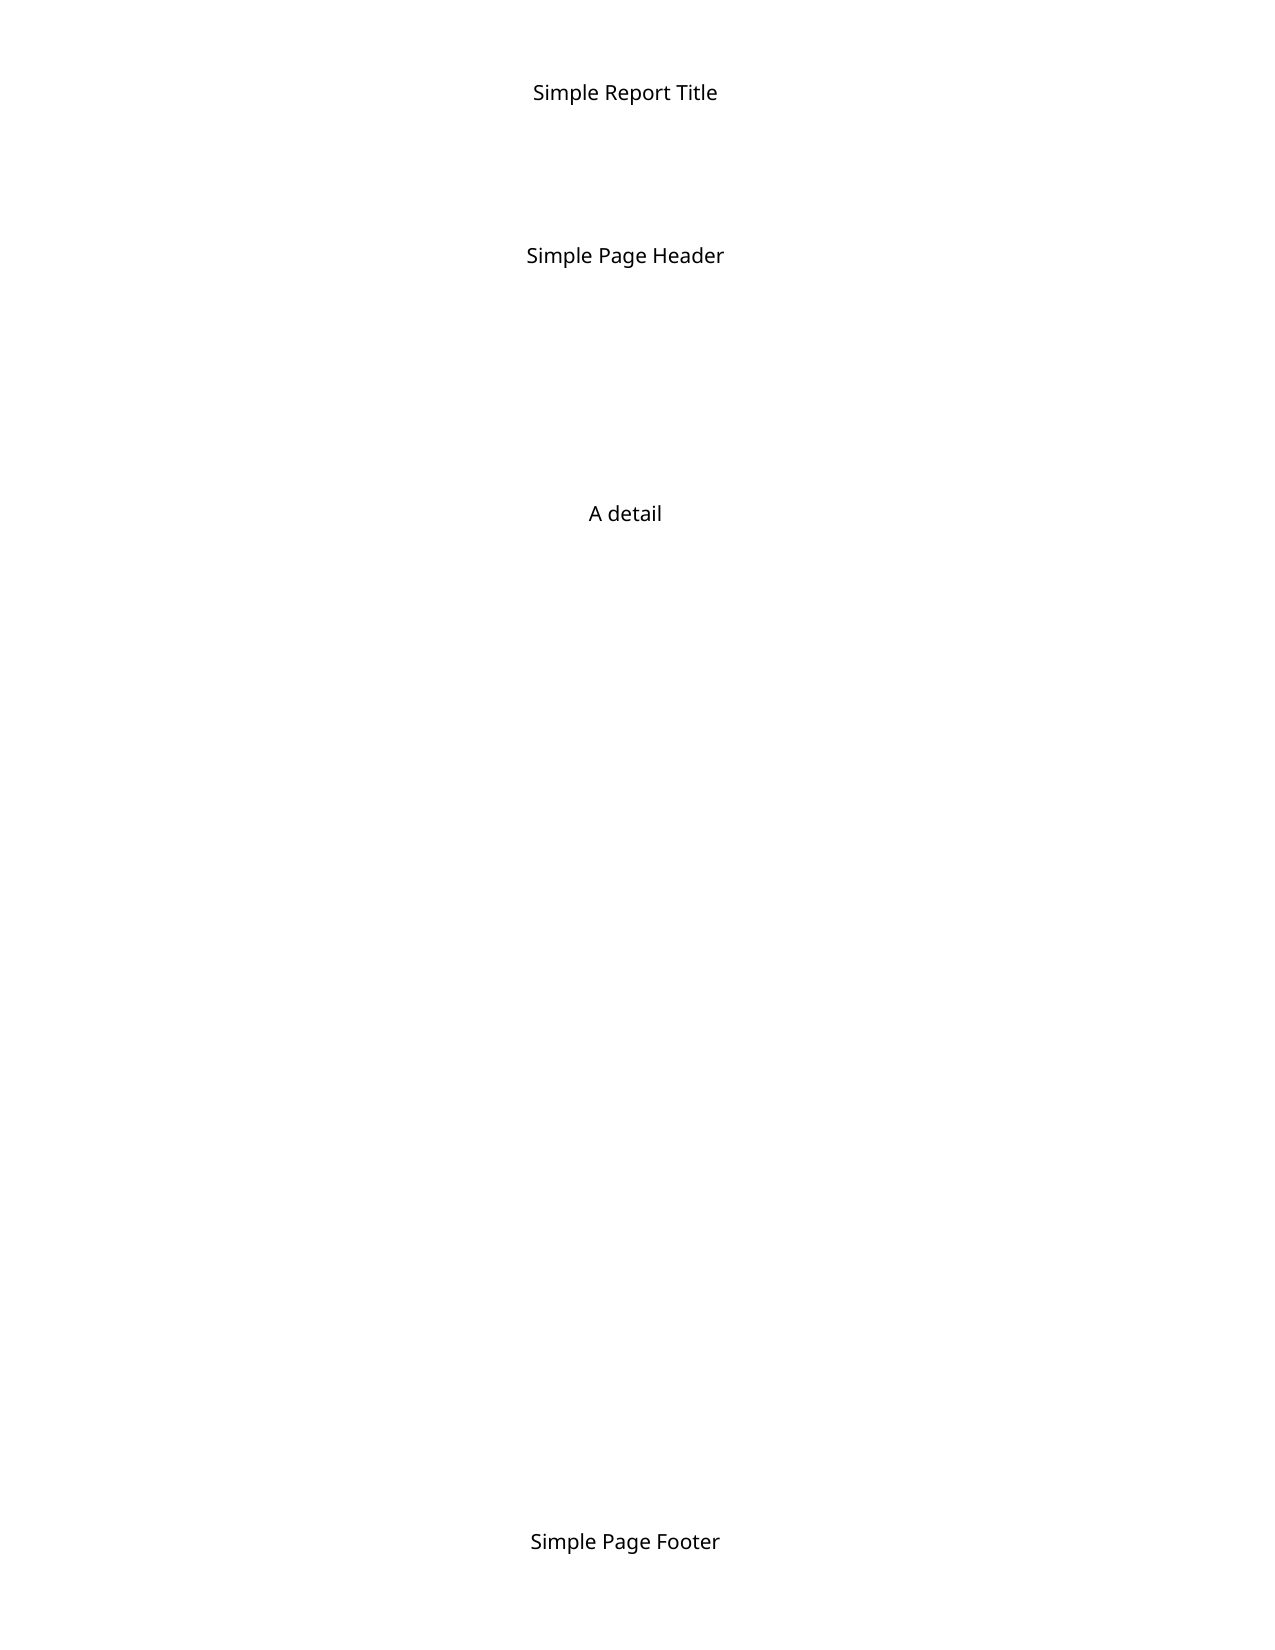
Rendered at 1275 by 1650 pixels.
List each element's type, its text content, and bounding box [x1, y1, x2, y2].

table_cell [0, 286, 522, 483]
table_header [0, 0, 522, 61]
table_header [729, 0, 1275, 61]
table_cell [0, 123, 522, 225]
table_cell Simple Page Header [522, 225, 729, 286]
table_cell [0, 225, 522, 286]
table_cell [522, 544, 729, 1510]
table_cell [729, 286, 1275, 483]
table_cell [729, 483, 1275, 544]
table_cell [0, 61, 522, 123]
table_cell [0, 483, 522, 544]
table_cell [0, 544, 522, 1510]
table_cell [729, 61, 1275, 123]
table_cell [522, 286, 729, 483]
table_cell Simple Report Title [522, 61, 729, 123]
table_cell [729, 225, 1275, 286]
table_cell [729, 544, 1275, 1510]
table_cell [522, 123, 729, 225]
table_cell [729, 123, 1275, 225]
table_cell [0, 1510, 522, 1572]
table_cell Simple Page Footer [522, 1510, 729, 1572]
table_cell [729, 1510, 1275, 1572]
table_header [522, 0, 729, 61]
table_cell A detail [522, 483, 729, 544]
